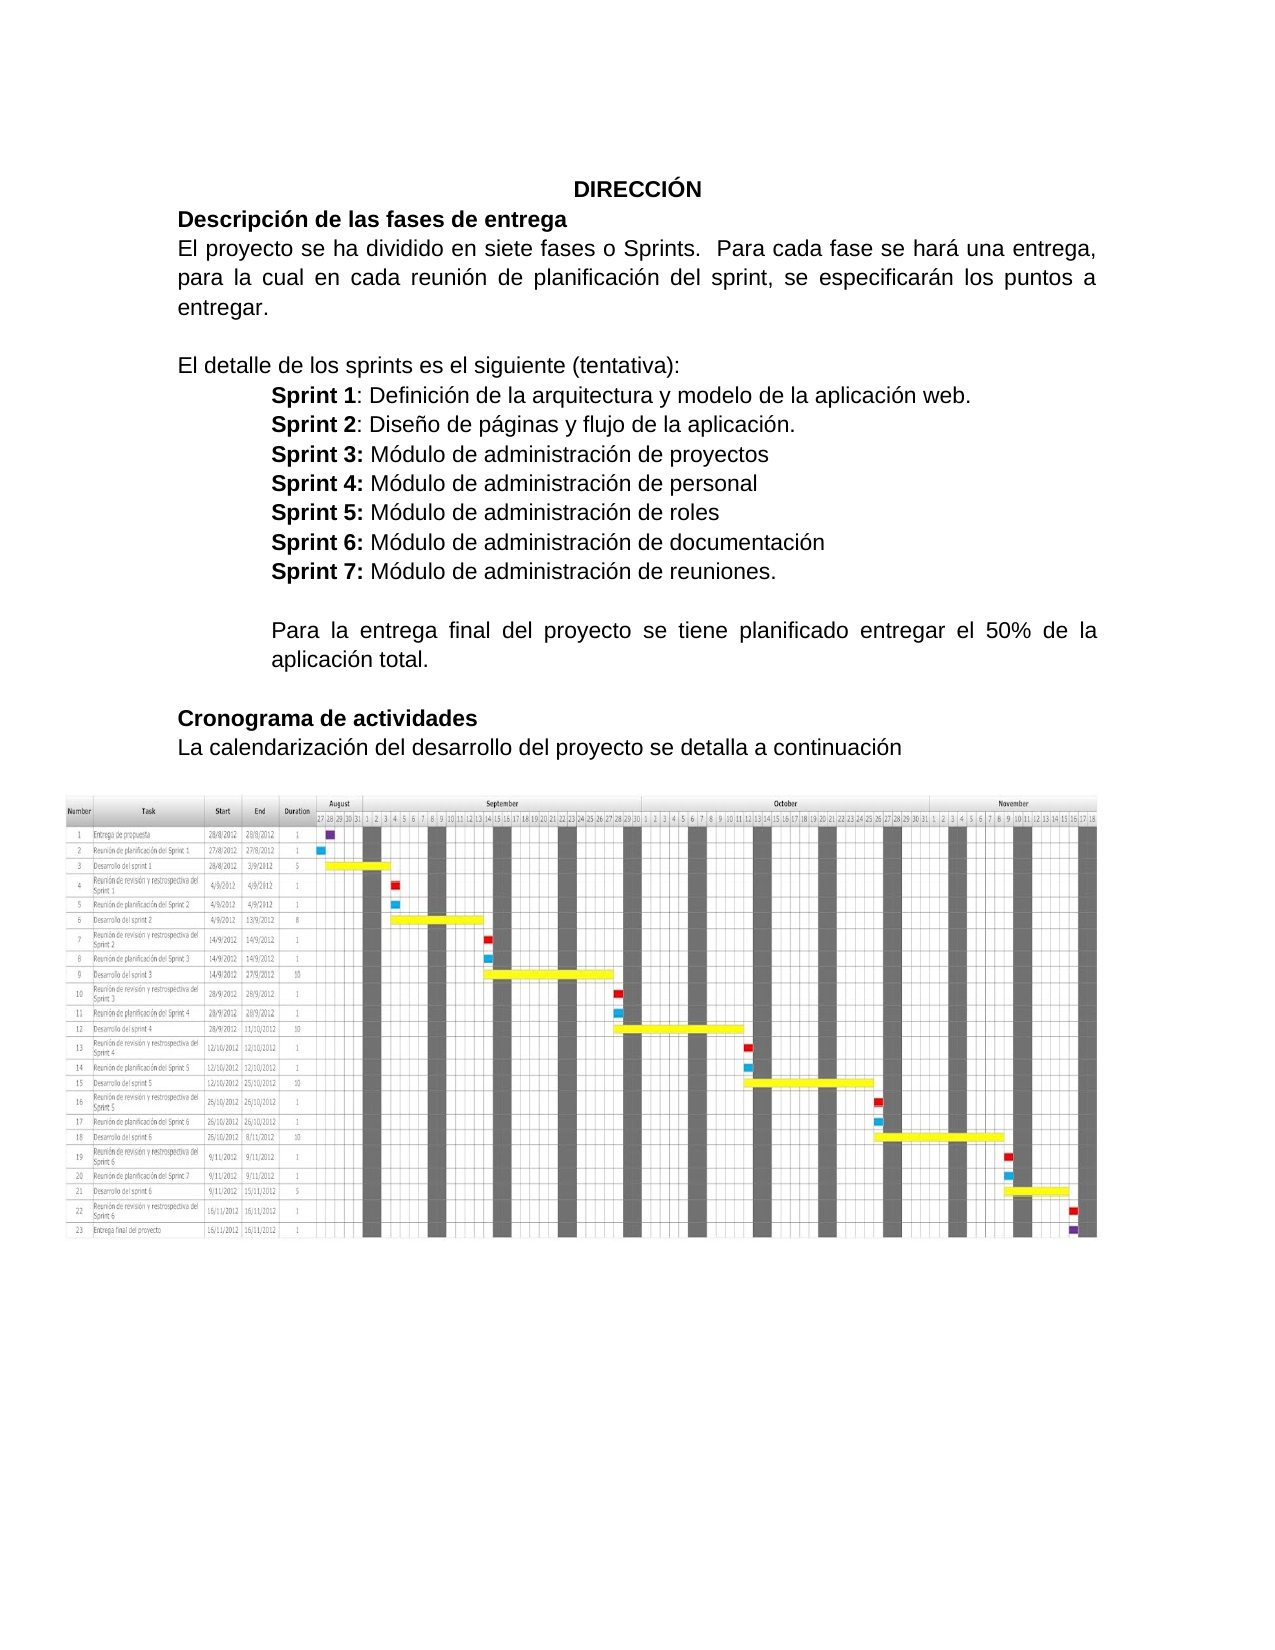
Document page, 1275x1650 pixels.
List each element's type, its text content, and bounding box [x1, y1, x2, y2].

text Sprint 3: Módulo de administración de proyectos [271, 441, 1098, 467]
text Cronograma de actividades [177, 706, 1098, 731]
text Sprint 2: Diseño de páginas y flujo de la aplicación. [271, 412, 1098, 438]
text Sprint 1: Definición de la arquitectura y modelo de la aplicación web. [271, 383, 1098, 408]
text Sprint 5: Módulo de administración de roles [271, 500, 1098, 526]
text Sprint 6: Módulo de administración de documentación [271, 529, 1098, 555]
text Para la entrega final del proyecto se tiene planificado entregar el 50% de la aplicación total. [271, 618, 1098, 673]
text Descripción de las fases de entrega [177, 206, 1098, 232]
text DIRECCIÓN [177, 177, 1098, 203]
text El detalle de los sprints es el siguiente (tentativa): [177, 353, 1098, 379]
picture [64, 793, 1098, 1241]
text El proyecto se ha dividido en siete fases o Sprints. Para cada fase se hará una entrega, para la cual en cada reunión de planificación del sprint, se especificarán los puntos a entregar. [177, 236, 1098, 320]
text La calendarización del desarrollo del proyecto se detalla a continuación [177, 735, 1098, 761]
text Sprint 4: Módulo de administración de personal [271, 471, 1098, 496]
text Sprint 7: Módulo de administración de reuniones. [271, 559, 1098, 584]
